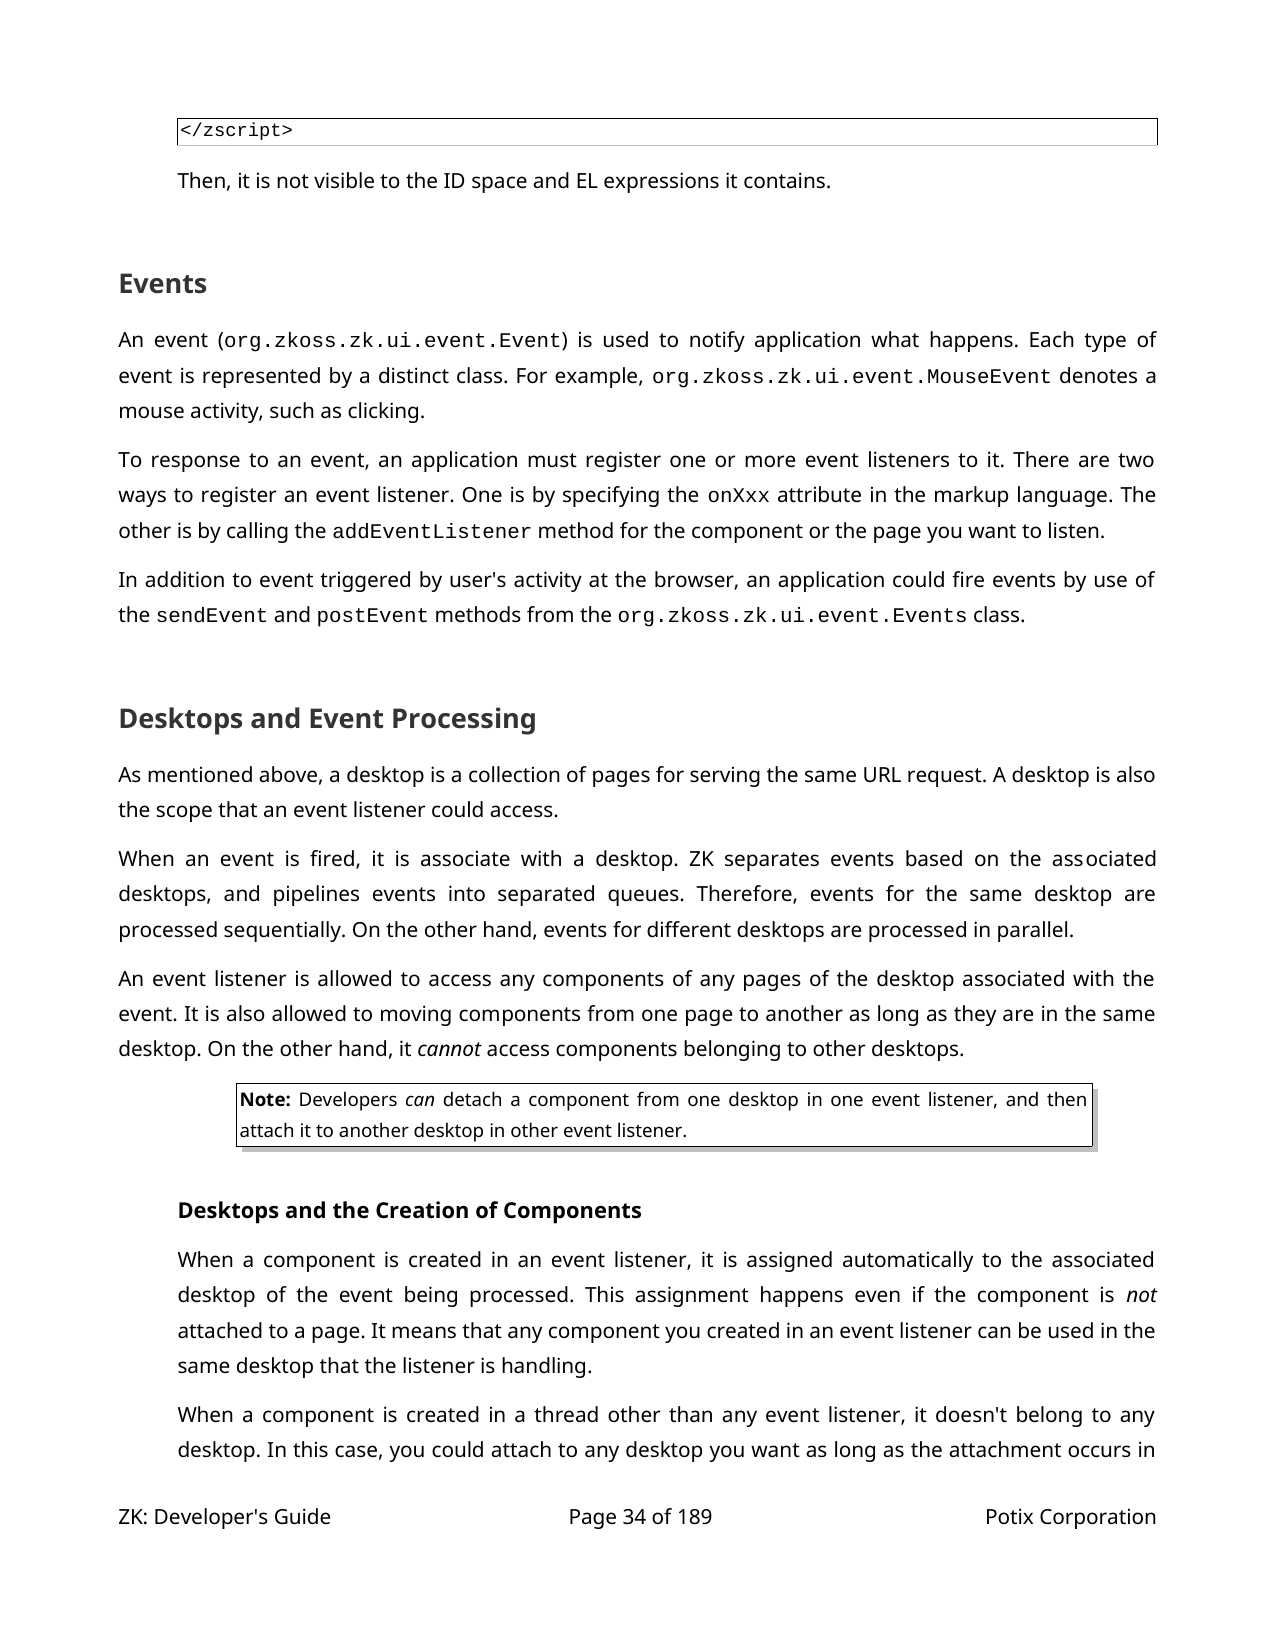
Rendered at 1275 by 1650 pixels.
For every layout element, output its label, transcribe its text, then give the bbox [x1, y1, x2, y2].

subtitle Events [118, 265, 1157, 302]
text </zscript> [178, 119, 1157, 145]
text Note: Developers can detach a component from one desktop in one event listener, and then attach it to another desktop in other event listener. [237, 1084, 1092, 1146]
subtitle Desktops and the Creation of Components [177, 1195, 1157, 1225]
text An event (org.zkoss.zk.ui.event.Event) is used to notify application what happens. Each type of event is represented by a distinct class. For example, org.zkoss.zk.ui.event.MouseEvent denotes a mouse activity, such as clicking. [118, 326, 1157, 425]
text An event listener is allowed to access any components of any pages of the desktop associated with the event. It is also allowed to moving components from one page to another as long as they are in the same desktop. On the other hand, it cannot access components belonging to other desktops. [118, 964, 1157, 1062]
text Then, it is not visible to the ID space and EL expressions it contains. [177, 166, 1157, 194]
text When an event is fired, it is associate with a desktop. ZK separates events based on the associated desktops, and pipelines events into separated queues. Therefore, events for the same desktop are processed sequentially. On the other hand, events for different desktops are processed in parallel. [118, 844, 1157, 943]
text To response to an event, an application must register one or more event listeners to it. There are two ways to register an event listener. One is by specifying the onXxx attribute in the markup language. The other is by calling the addEventListener method for the component or the page you want to listen. [118, 445, 1157, 545]
text When a component is created in an event listener, it is assigned automatically to the associated desktop of the event being processed. This assignment happens even if the component is not attached to a page. It means that any component you created in an event listener can be used in the same desktop that the listener is handling. [177, 1245, 1157, 1379]
text As mentioned above, a desktop is a collection of pages for serving the same URL request. A desktop is also the scope that an event listener could access. [118, 760, 1157, 824]
text In addition to event triggered by user's activity at the browser, an application could fire events by use of the sendEvent and postEvent methods from the org.zkoss.zk.ui.event.Events class. [118, 565, 1157, 629]
text When a component is created in a thread other than any event listener, it doesn't belong to any desktop. In this case, you could attach to any desktop you want as long as the attachment occurs in [177, 1400, 1157, 1463]
subtitle Desktops and Event Processing [118, 700, 1157, 737]
